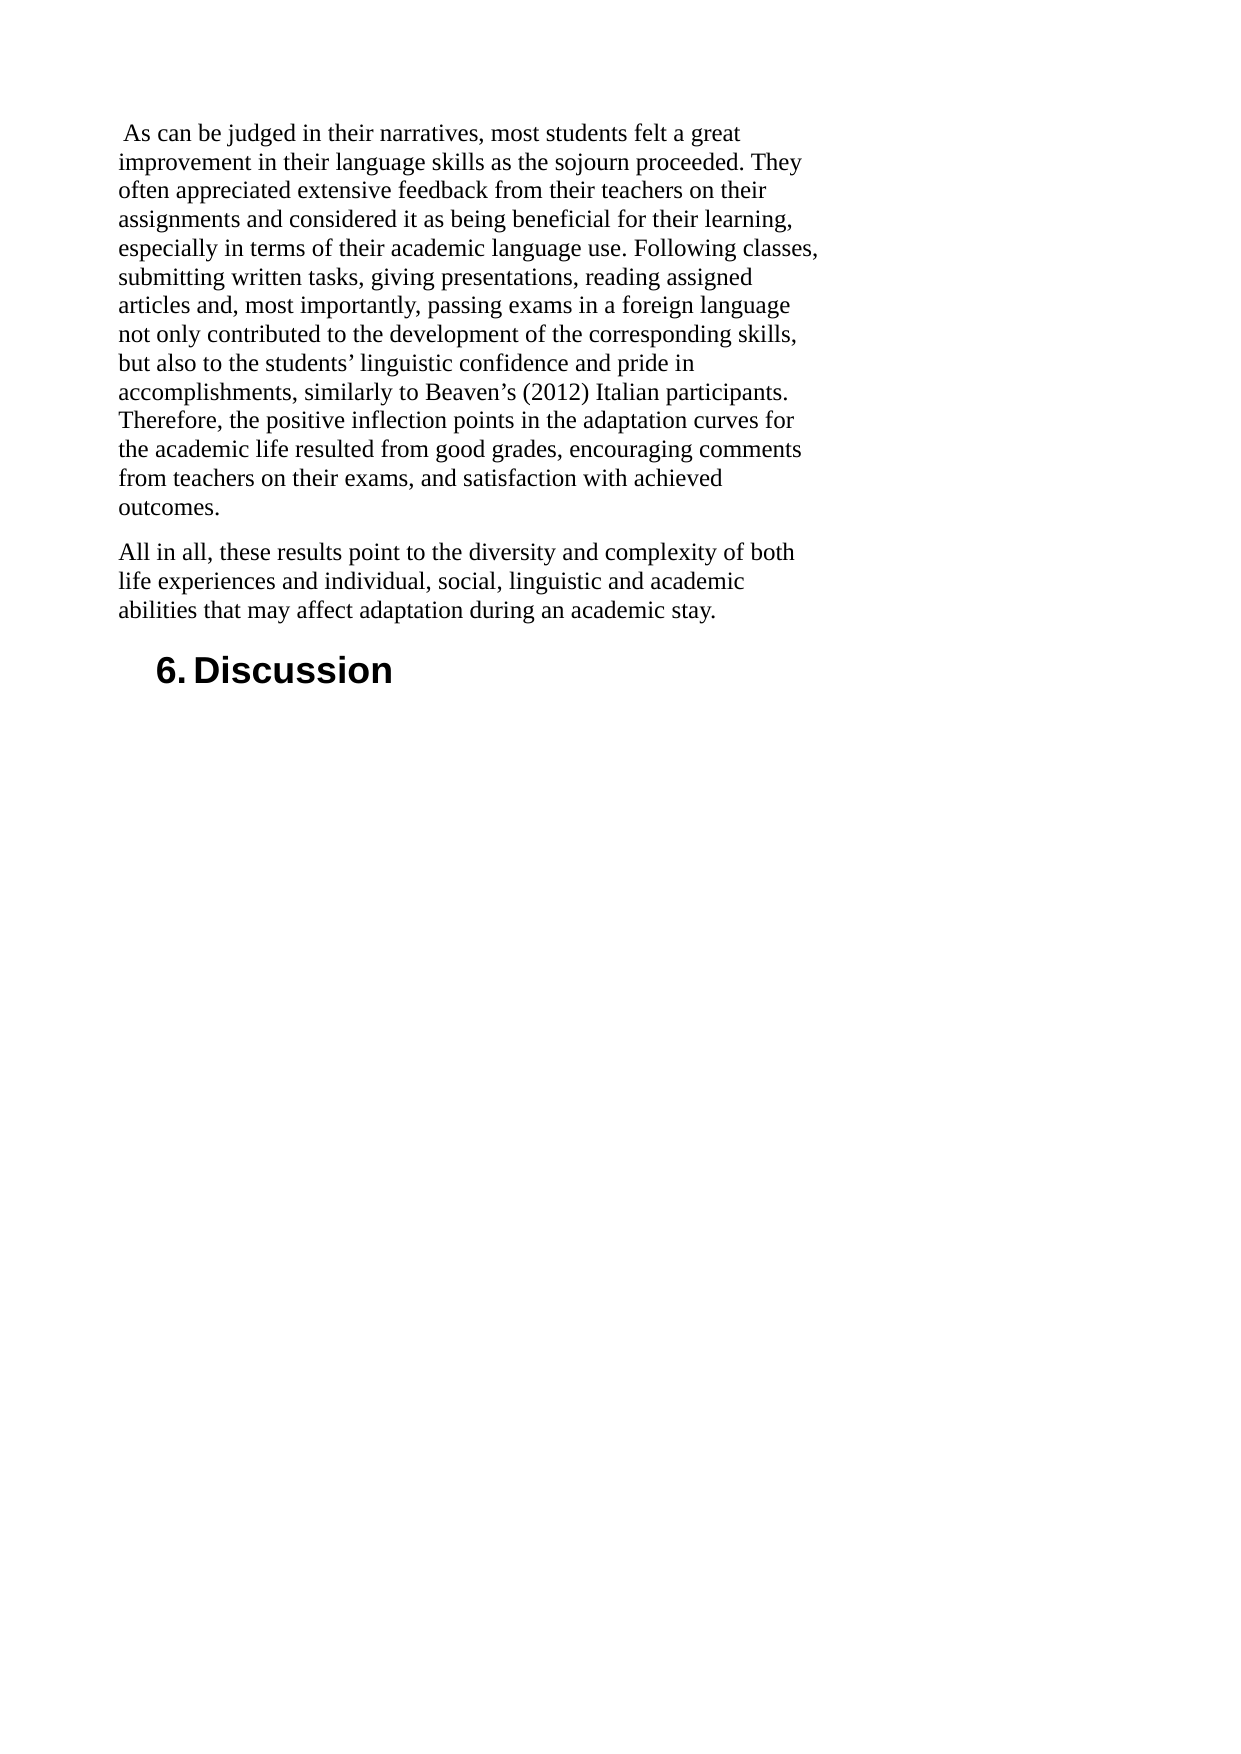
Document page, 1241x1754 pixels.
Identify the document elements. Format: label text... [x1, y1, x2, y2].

text All in all, these results point to the diversity and complexity of both life experiences and individual, social, linguistic and academic abilities that may affect adaptation during an academic stay. [118, 537, 827, 623]
text As can be judged in their narratives, most students felt a great improvement in their language skills as the sojourn proceeded. They often appreciated extensive feedback from their teachers on their assignments and considered it as being beneficial for their learning, especially in terms of their academic language use. Following classes, submitting written tasks, giving presentations, reading assigned articles and, most importantly, passing exams in a foreign language not only contributed to the development of the corresponding skills, but also to the students’ linguistic confidence and pride in accomplishments, similarly to Beaven’s (2012) Italian participants. Therefore, the positive inflection points in the adaptation curves for the academic life resulted from good grades, encouraging comments from teachers on their exams, and satisfaction with achieved outcomes. [118, 118, 827, 521]
list Discussion [156, 648, 827, 692]
